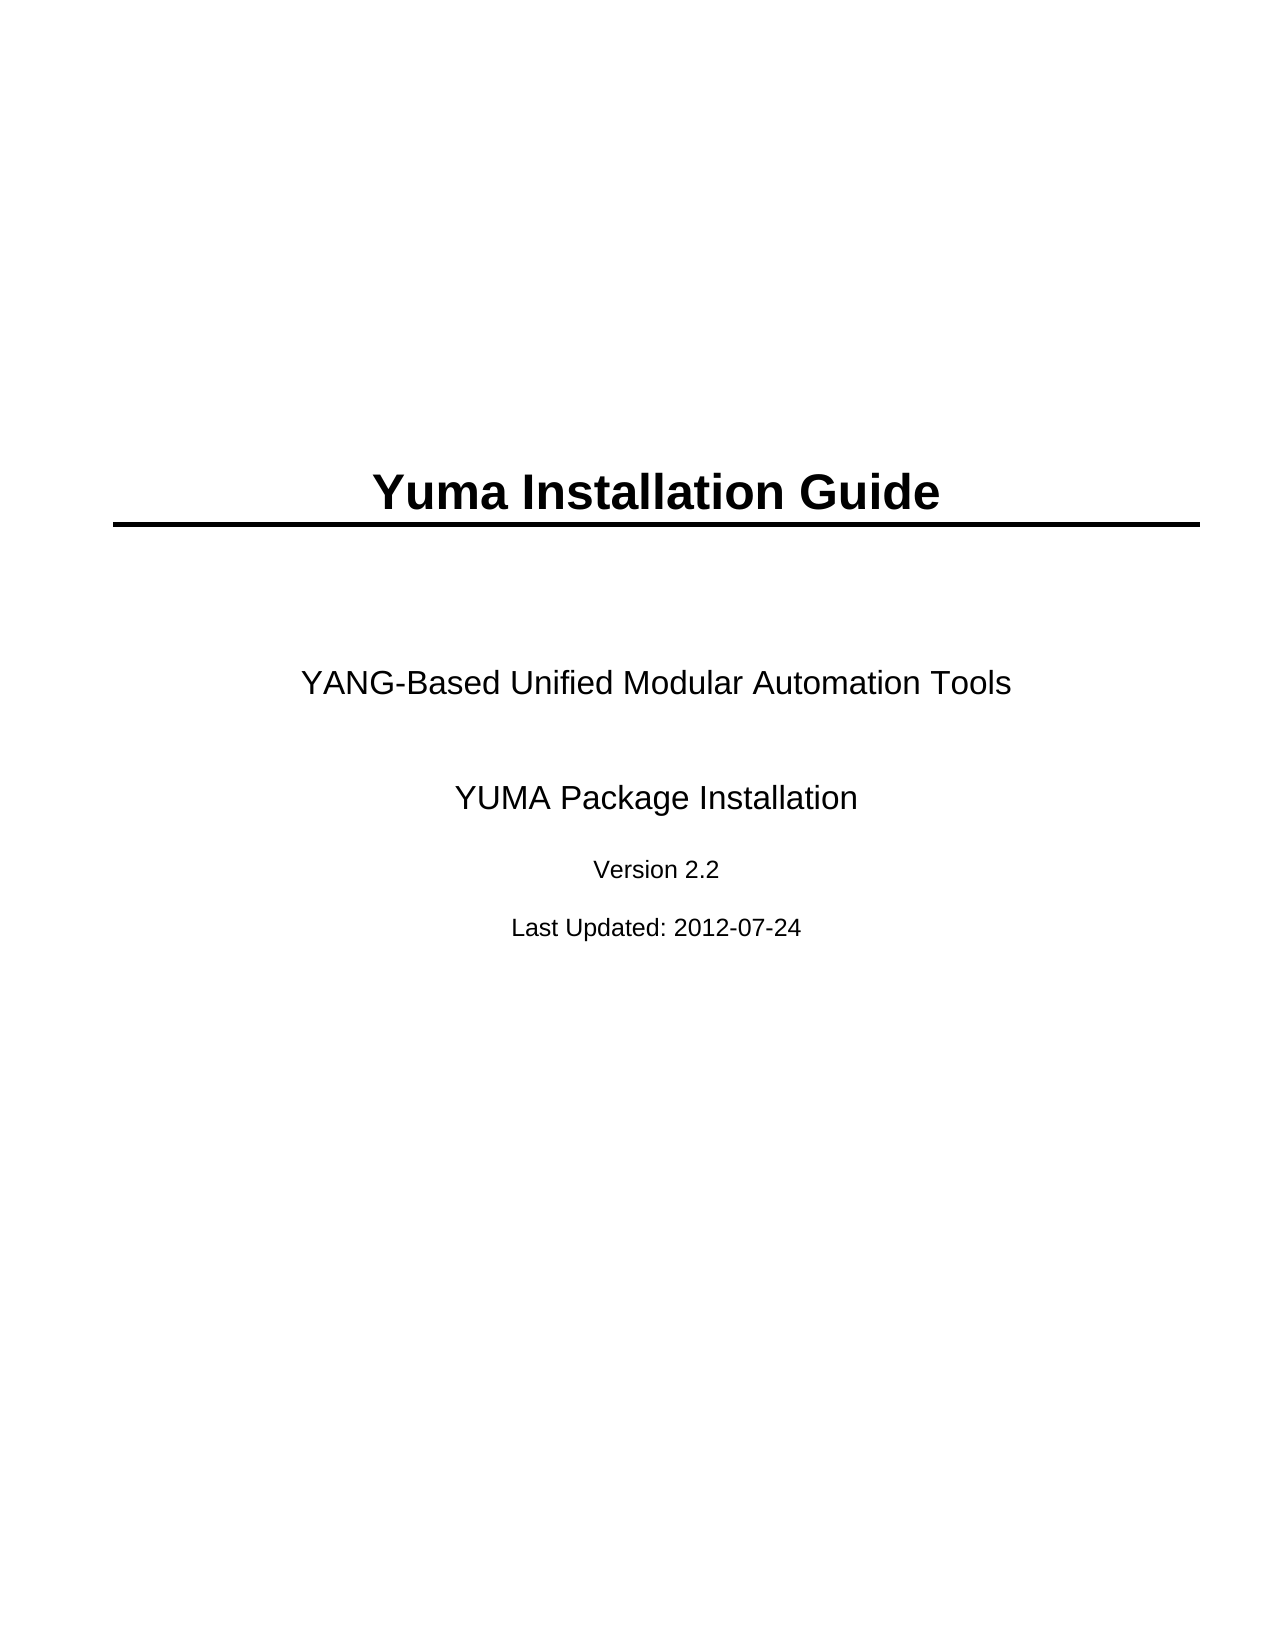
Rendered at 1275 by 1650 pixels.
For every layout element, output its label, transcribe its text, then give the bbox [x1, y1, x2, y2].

text Last Updated: 2012-07-24 [112, 913, 1200, 941]
text YANG-Based Unified Modular Automation Tools [112, 663, 1200, 701]
title Yuma Installation Guide [112, 462, 1200, 527]
text Version 2.2 [112, 855, 1200, 884]
text YUMA Package Installation [112, 778, 1200, 817]
